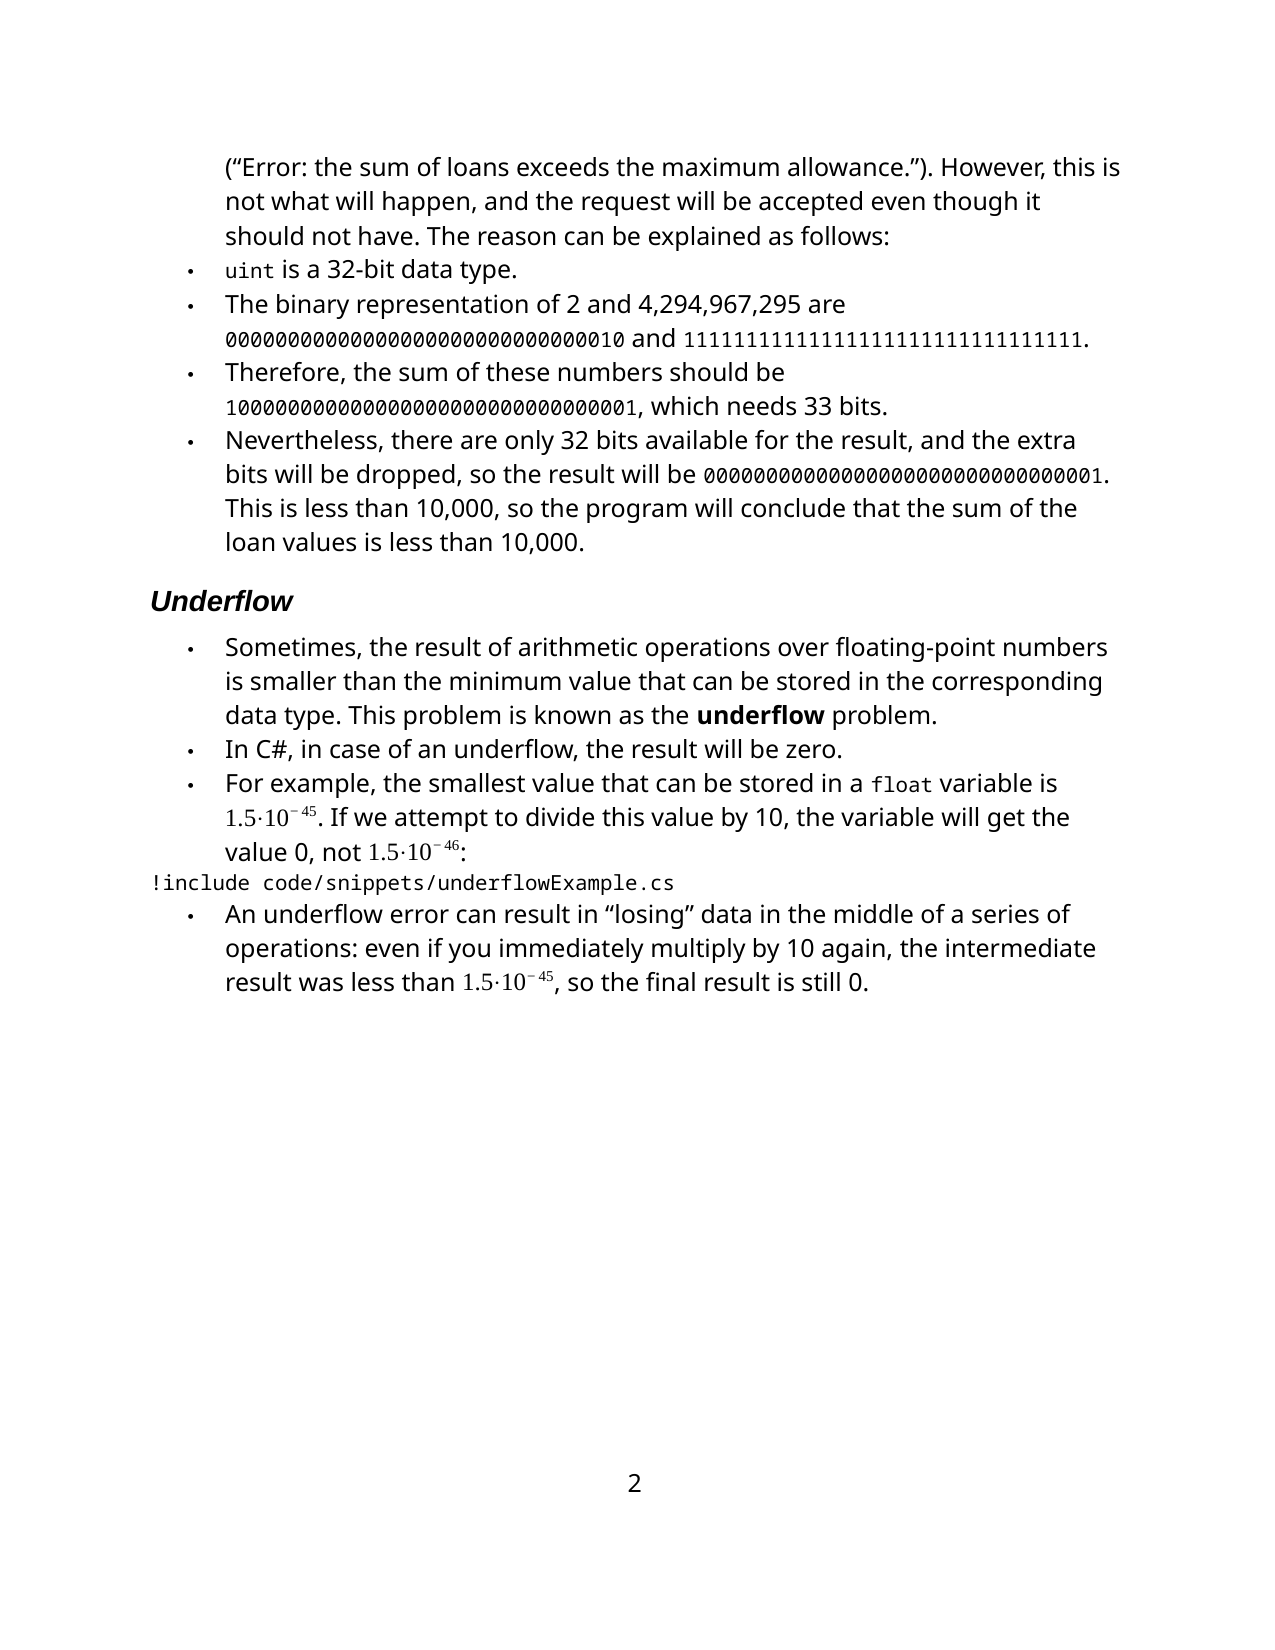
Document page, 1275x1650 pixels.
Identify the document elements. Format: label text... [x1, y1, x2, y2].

list (“Error: the sum of loans exceeds the maximum allowance.”). However, this is not what will happen, and the request will be accepted even though it should not have. The reason can be explained as follows: [187, 150, 1125, 252]
list Therefore, the sum of these numbers should be 100000000000000000000000000000001, which needs 33 bits. [187, 354, 1125, 422]
list Sometimes, the result of arithmetic operations over floating-point numbers is smaller than the minimum value that can be stored in the corresponding data type. This problem is known as the underflow problem. [187, 630, 1125, 732]
list An underflow error can result in “losing” data in the middle of a series of operations: even if you immediately multiply by 10 again, the intermediate result was less than , so the final result is still 0. [187, 897, 1125, 999]
list For example, the smallest value that can be stored in a float variable is . If we attempt to divide this value by 10, the variable will get the value 0, not : [187, 766, 1125, 868]
subtitle Underflow [150, 584, 1125, 617]
list uint is a 32-bit data type. [187, 252, 1125, 286]
list Nevertheless, there are only 32 bits available for the result, and the extra bits will be dropped, so the result will be 00000000000000000000000000000001. This is less than 10,000, so the program will conclude that the sum of the loan values is less than 10,000. [187, 422, 1125, 559]
list The binary representation of 2 and 4,294,967,295 are 00000000000000000000000000000010 and 11111111111111111111111111111111. [187, 286, 1125, 354]
list In C#, in case of an underflow, the result will be zero. [187, 732, 1125, 766]
text !include code/snippets/underflowExample.cs [150, 868, 1125, 897]
